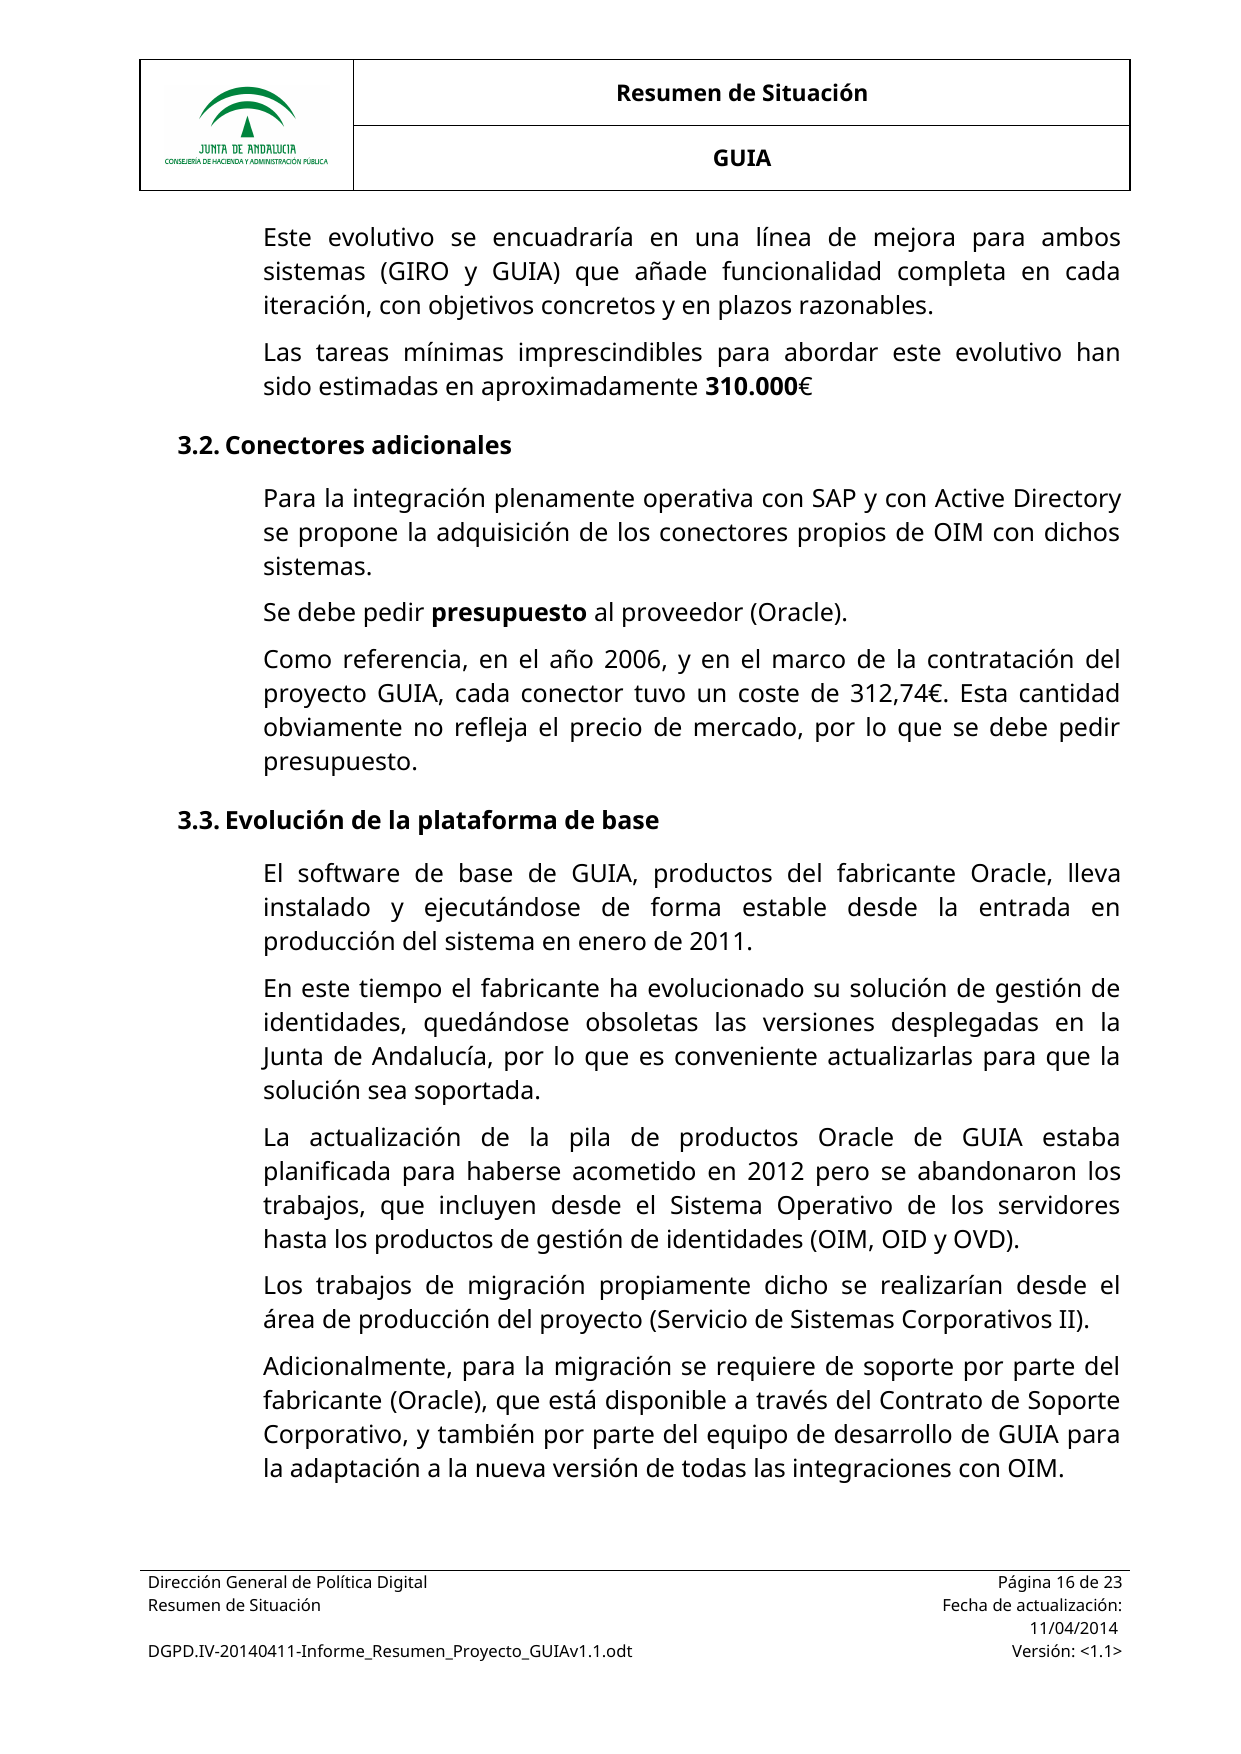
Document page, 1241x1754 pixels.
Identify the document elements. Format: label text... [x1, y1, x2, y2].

text Las tareas mínimas imprescindibles para abordar este evolutivo han sido estimadas en aproximadamente 310.000€ [263, 334, 1122, 403]
text La actualización de la pila de productos Oracle de GUIA estaba planificada para haberse acometido en 2012 pero se abandonaron los trabajos, que incluyen desde el Sistema Operativo de los servidores hasta los productos de gestión de identidades (OIM, OID y OVD). [263, 1119, 1122, 1255]
text Para la integración plenamente operativa con SAP y con Active Directory se propone la adquisición de los conectores propios de OIM con dichos sistemas. [263, 480, 1122, 583]
picture [164, 85, 330, 165]
text Adicionalmente, para la migración se requiere de soporte por parte del fabricante (Oracle), que está disponible a través del Contrato de Soporte Corporativo, y también por parte del equipo de desarrollo de GUIA para la adaptación a la nueva versión de todas las integraciones con OIM. [263, 1348, 1122, 1485]
text Como referencia, en el año 2006, y en el marco de la contratación del proyecto GUIA, cada conector tuvo un coste de 312,74€. Esta cantidad obviamente no refleja el precio de mercado, por lo que se debe pedir presupuesto. [263, 642, 1122, 778]
text El software de base de GUIA, productos del fabricante Oracle, lleva instalado y ejecutándose de forma estable desde la entrada en producción del sistema en enero de 2011. [263, 856, 1122, 958]
text Este evolutivo se encuadraría en una línea de mejora para ambos sistemas (GIRO y GUIA) que añade funcionalidad completa en cada iteración, con objetivos concretos y en plazos razonables. [263, 220, 1122, 322]
subtitle Evolución de la plataforma de base [177, 803, 1122, 837]
text Se debe pedir presupuesto al proveedor (Oracle). [263, 595, 1122, 629]
subtitle Conectores adicionales [177, 428, 1122, 462]
text En este tiempo el fabricante ha evolucionado su solución de gestión de identidades, quedándose obsoletas las versiones desplegadas en la Junta de Andalucía, por lo que es conveniente actualizarlas para que la solución sea soportada. [263, 970, 1122, 1107]
text Los trabajos de migración propiamente dicho se realizarían desde el área de producción del proyecto (Servicio de Sistemas Corporativos II). [263, 1268, 1122, 1336]
